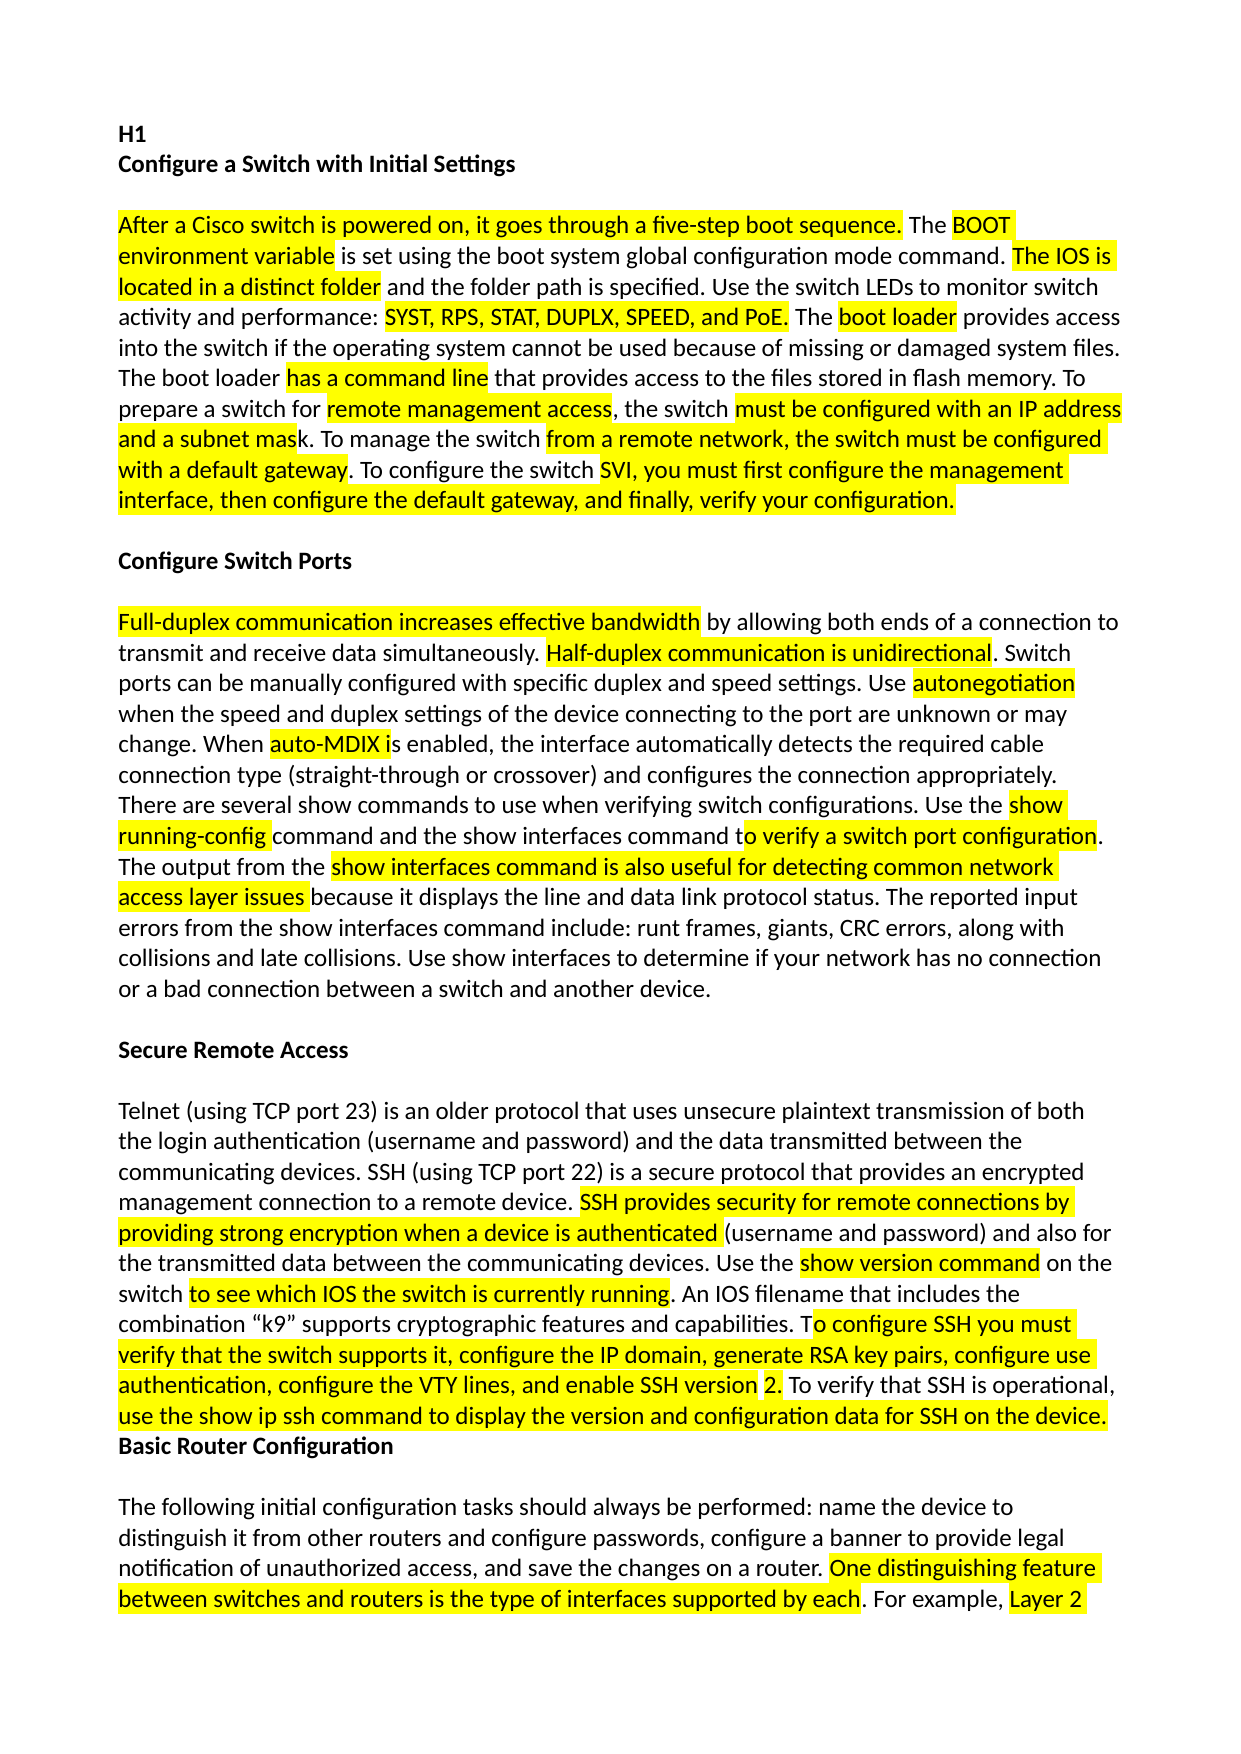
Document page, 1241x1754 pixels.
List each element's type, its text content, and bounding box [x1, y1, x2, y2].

text Full-duplex communication increases effective bandwidth by allowing both ends of a connection to transmit and receive data simultaneously. Half-duplex communication is unidirectional. Switch ports can be manually configured with specific duplex and speed settings. Use autonegotiation when the speed and duplex settings of the device connecting to the port are unknown or may change. When auto-MDIX is enabled, the interface automatically detects the required cable connection type (straight-through or crossover) and configures the connection appropriately. There are several show commands to use when verifying switch configurations. Use the show running-config command and the show interfaces command to verify a switch port configuration. The output from the show interfaces command is also useful for detecting common network access layer issues because it displays the line and data link protocol status. The reported input errors from the show interfaces command include: runt frames, giants, CRC errors, along with collisions and late collisions. Use show interfaces to determine if your network has no connection or a bad connection between a switch and another device. [118, 606, 1122, 1003]
text Secure Remote Access [118, 1034, 1122, 1064]
text H1 [118, 118, 1122, 149]
text Configure Switch Ports [118, 545, 1122, 576]
text Telnet (using TCP port 23) is an older protocol that uses unsecure plaintext transmission of both the login authentication (username and password) and the data transmitted between the communicating devices. SSH (using TCP port 22) is a secure protocol that provides an encrypted management connection to a remote device. SSH provides security for remote connections by providing strong encryption when a device is authenticated (username and password) and also for the transmitted data between the communicating devices. Use the show version command on the switch to see which IOS the switch is currently running. An IOS filename that includes the combination “k9” supports cryptographic features and capabilities. To configure SSH you must verify that the switch supports it, configure the IP domain, generate RSA key pairs, configure use authentication, configure the VTY lines, and enable SSH version 2. To verify that SSH is operational, use the show ip ssh command to display the version and configuration data for SSH on the device. [118, 1095, 1122, 1431]
text Configure a Switch with Initial Settings [118, 149, 1122, 179]
text After a Cisco switch is powered on, it goes through a five-step boot sequence. The BOOT environment variable is set using the boot system global configuration mode command. The IOS is located in a distinct folder and the folder path is specified. Use the switch LEDs to monitor switch activity and performance: SYST, RPS, STAT, DUPLX, SPEED, and PoE. The boot loader provides access into the switch if the operating system cannot be used because of missing or damaged system files. The boot loader has a command line that provides access to the files stored in flash memory. To prepare a switch for remote management access, the switch must be configured with an IP address and a subnet mask. To manage the switch from a remote network, the switch must be configured with a default gateway. To configure the switch SVI, you must first configure the management interface, then configure the default gateway, and finally, verify your configuration. [118, 210, 1122, 515]
text Basic Router Configuration [118, 1431, 1122, 1461]
text The following initial configuration tasks should always be performed: name the device to distinguish it from other routers and configure passwords, configure a banner to provide legal notification of unauthorized access, and save the changes on a router. One distinguishing feature between switches and routers is the type of interfaces supported by each. For example, Layer 2 [118, 1492, 1122, 1614]
